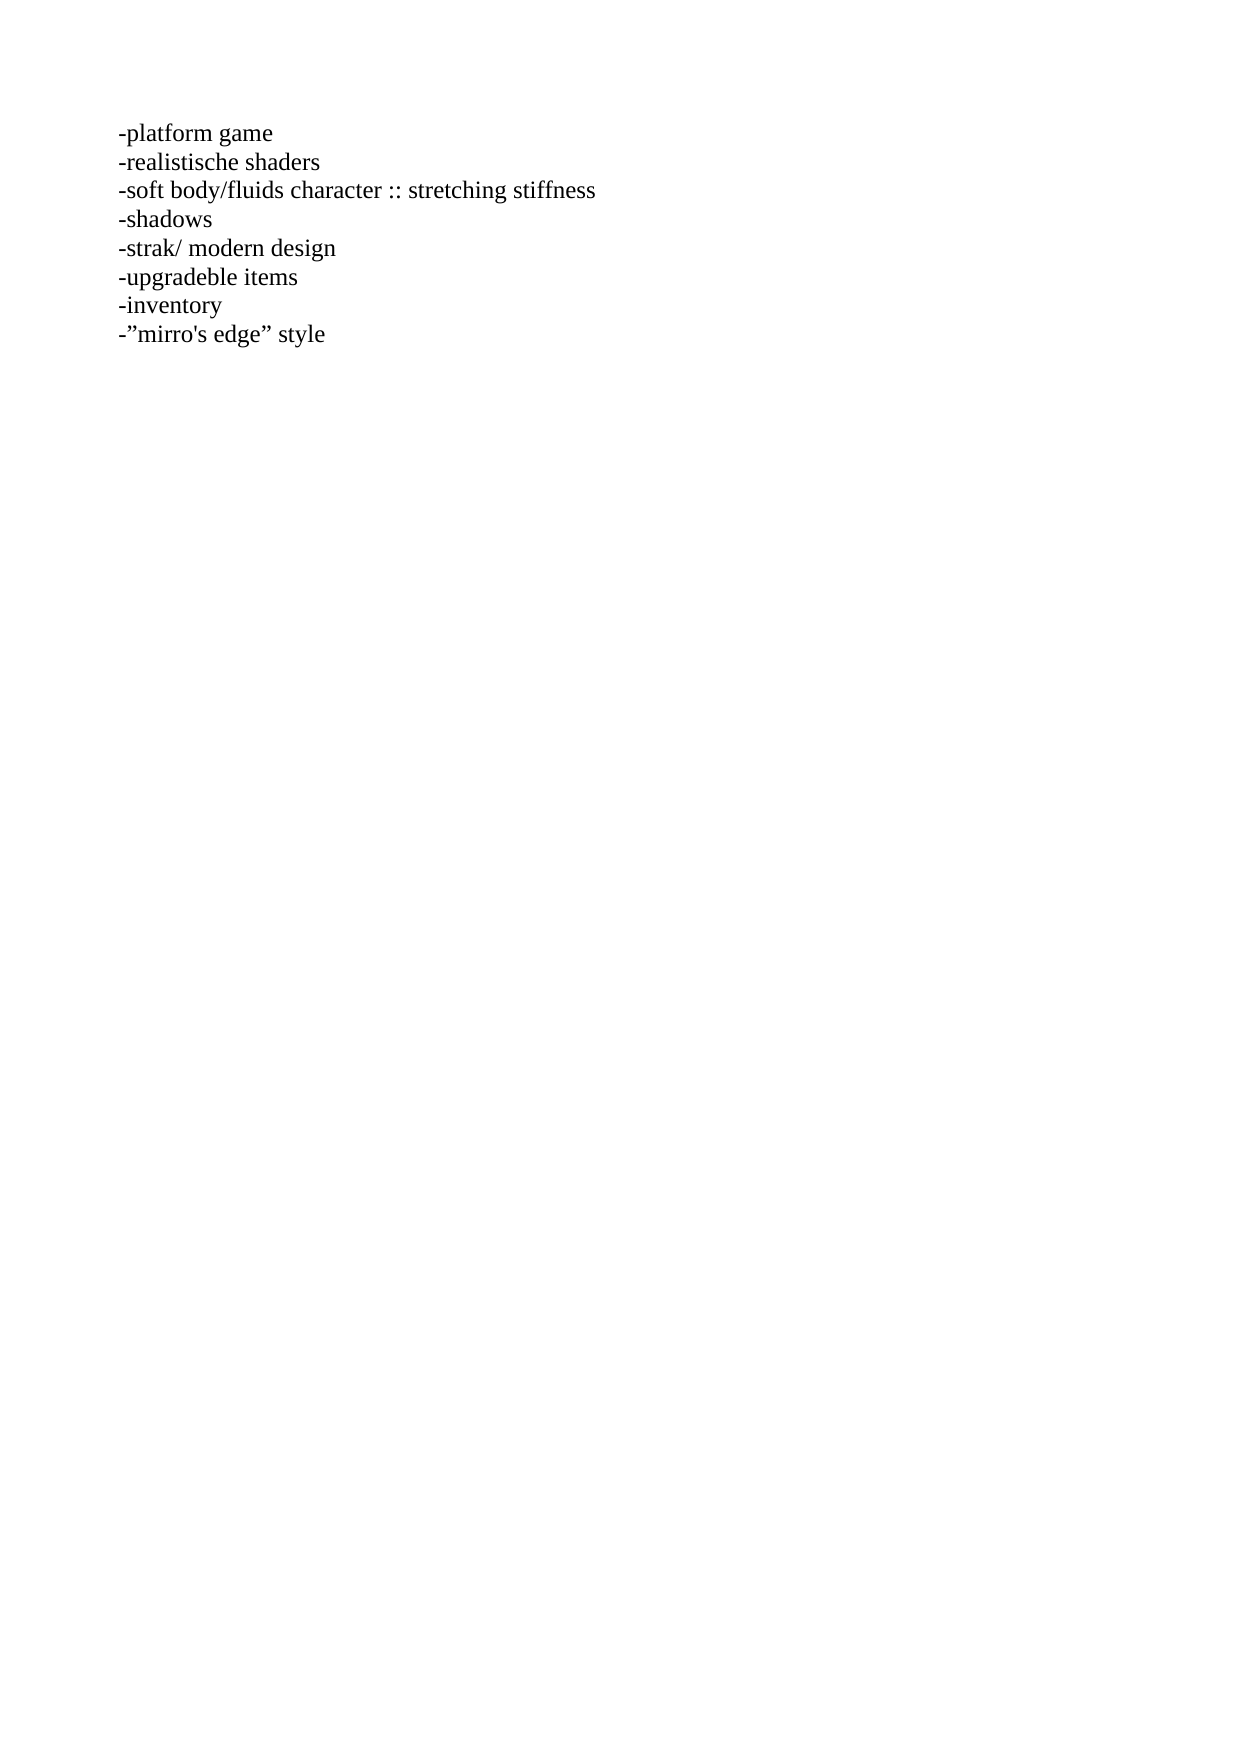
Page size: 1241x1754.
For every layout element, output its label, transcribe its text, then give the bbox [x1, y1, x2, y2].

text -shadows [118, 204, 1122, 233]
text -inventory [118, 291, 1122, 319]
text -”mirro's edge” style [118, 319, 1122, 348]
text -upgradeble items [118, 262, 1122, 291]
text -strak/ modern design [118, 233, 1122, 262]
text -realistische shaders [118, 147, 1122, 176]
text -soft body/fluids character :: stretching stiffness [118, 176, 1122, 204]
text -platform game [118, 118, 1122, 147]
